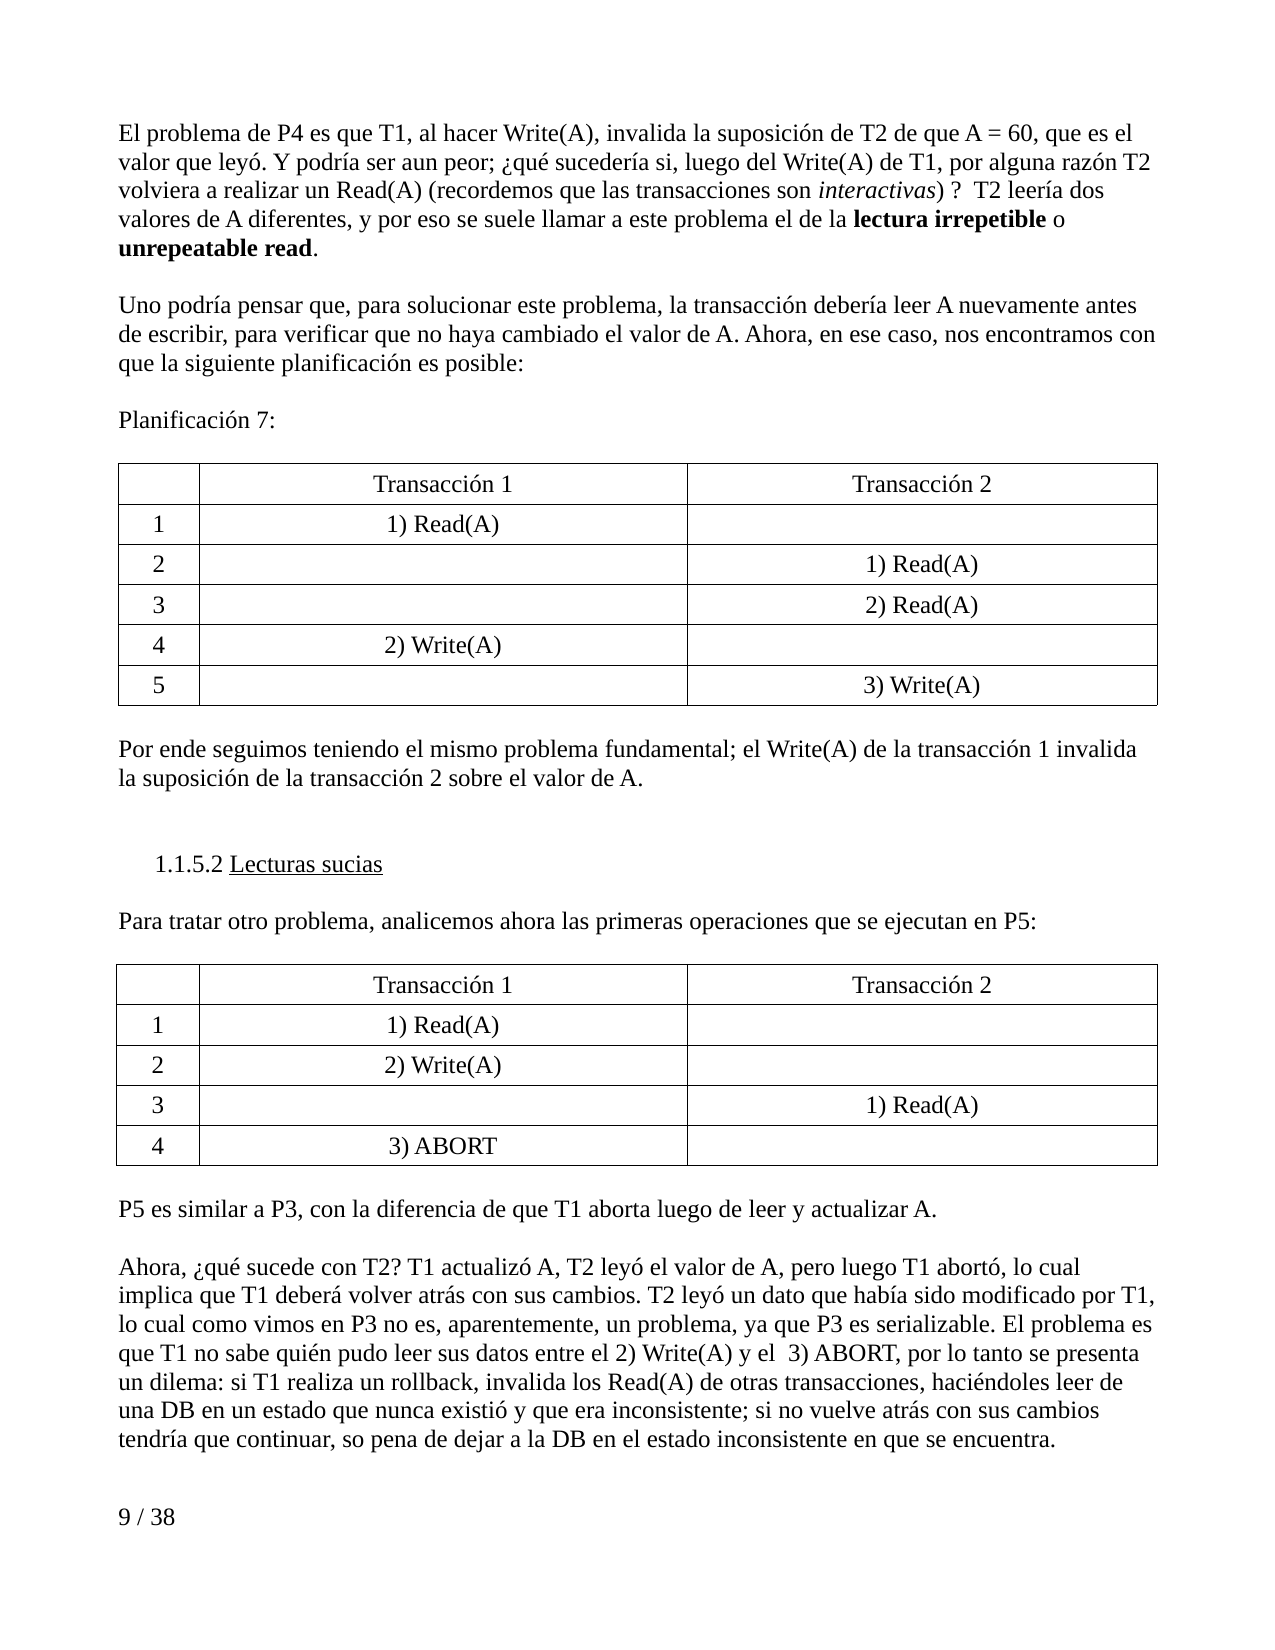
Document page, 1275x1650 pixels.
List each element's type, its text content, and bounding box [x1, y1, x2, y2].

text Ahora, ¿qué sucede con T2? T1 actualizó A, T2 leyó el valor de A, pero luego T1 abortó, lo cual implica que T1 deberá volver atrás con sus cambios. T2 leyó un dato que había sido modificado por T1, lo cual como vimos en P3 no es, aparentemente, un problema, ya que P3 es serializable. El problema es que T1 no sabe quién pudo leer sus datos entre el 2) Write(A) y el 3) ABORT, por lo tanto se presenta un dilema: si T1 realiza un rollback, invalida los Read(A) de otras transacciones, haciéndoles leer de una DB en un estado que nunca existió y que era inconsistente; si no vuelve atrás con sus cambios tendría que continuar, so pena de dejar a la DB en el estado inconsistente en que se encuentra. [118, 1252, 1157, 1453]
table_cell 2 [117, 1046, 199, 1085]
table_cell [688, 625, 1157, 665]
table_cell [688, 1005, 1157, 1044]
table_header Transacción 1 [200, 965, 687, 1004]
table_cell 2) Write(A) [200, 625, 687, 665]
text El problema de P4 es que T1, al hacer Write(A), invalida la suposición de T2 de que A = 60, que es el valor que leyó. Y podría ser aun peor; ¿qué sucedería si, luego del Write(A) de T1, por alguna razón T2 volviera a realizar un Read(A) (recordemos que las transacciones son interactivas) ? T2 leería dos valores de A diferentes, y por eso se suele llamar a este problema el de la lectura irrepetible o unrepeatable read. [118, 118, 1157, 262]
table_cell 4 [119, 625, 199, 665]
text Para tratar otro problema, analicemos ahora las primeras operaciones que se ejecutan en P5: [118, 906, 1157, 935]
table_header Transacción 1 [200, 464, 687, 503]
table_cell [200, 666, 687, 705]
table_cell 1) Read(A) [200, 505, 687, 544]
table_cell 3) ABORT [200, 1126, 687, 1165]
table_cell 1) Read(A) [688, 545, 1157, 584]
table_cell [688, 505, 1157, 544]
table_header [119, 464, 199, 503]
text P5 es similar a P3, con la diferencia de que T1 aborta luego de leer y actualizar A. [118, 1194, 1157, 1223]
table_cell 1) Read(A) [200, 1005, 687, 1044]
table_cell 4 [117, 1126, 199, 1165]
text Por ende seguimos teniendo el mismo problema fundamental; el Write(A) de la transacción 1 invalida la suposición de la transacción 2 sobre el valor de A. [118, 734, 1157, 791]
list Lecturas sucias [148, 849, 1157, 878]
table_header Transacción 2 [688, 965, 1157, 1004]
table_header Transacción 2 [688, 464, 1157, 503]
text Uno podría pensar que, para solucionar este problema, la transacción debería leer A nuevamente antes de escribir, para verificar que no haya cambiado el valor de A. Ahora, en ese caso, nos encontramos con que la siguiente planificación es posible: [118, 291, 1157, 377]
table_cell 2) Write(A) [200, 1046, 687, 1085]
table_cell 2 [119, 545, 199, 584]
table_cell [688, 1046, 1157, 1085]
table_cell [200, 1086, 687, 1125]
table_cell [200, 585, 687, 624]
table_cell 5 [119, 666, 199, 705]
table_cell 1 [119, 505, 199, 544]
table_cell 3 [117, 1086, 199, 1125]
table_cell [688, 1126, 1157, 1165]
text Planificación 7: [118, 406, 1157, 434]
table_cell 1 [117, 1005, 199, 1044]
table_header [117, 965, 199, 1004]
table_cell 1) Read(A) [688, 1086, 1157, 1125]
table_cell 2) Read(A) [688, 585, 1157, 624]
table_cell [200, 545, 687, 584]
table_cell 3 [119, 585, 199, 624]
table_cell 3) Write(A) [688, 666, 1157, 705]
